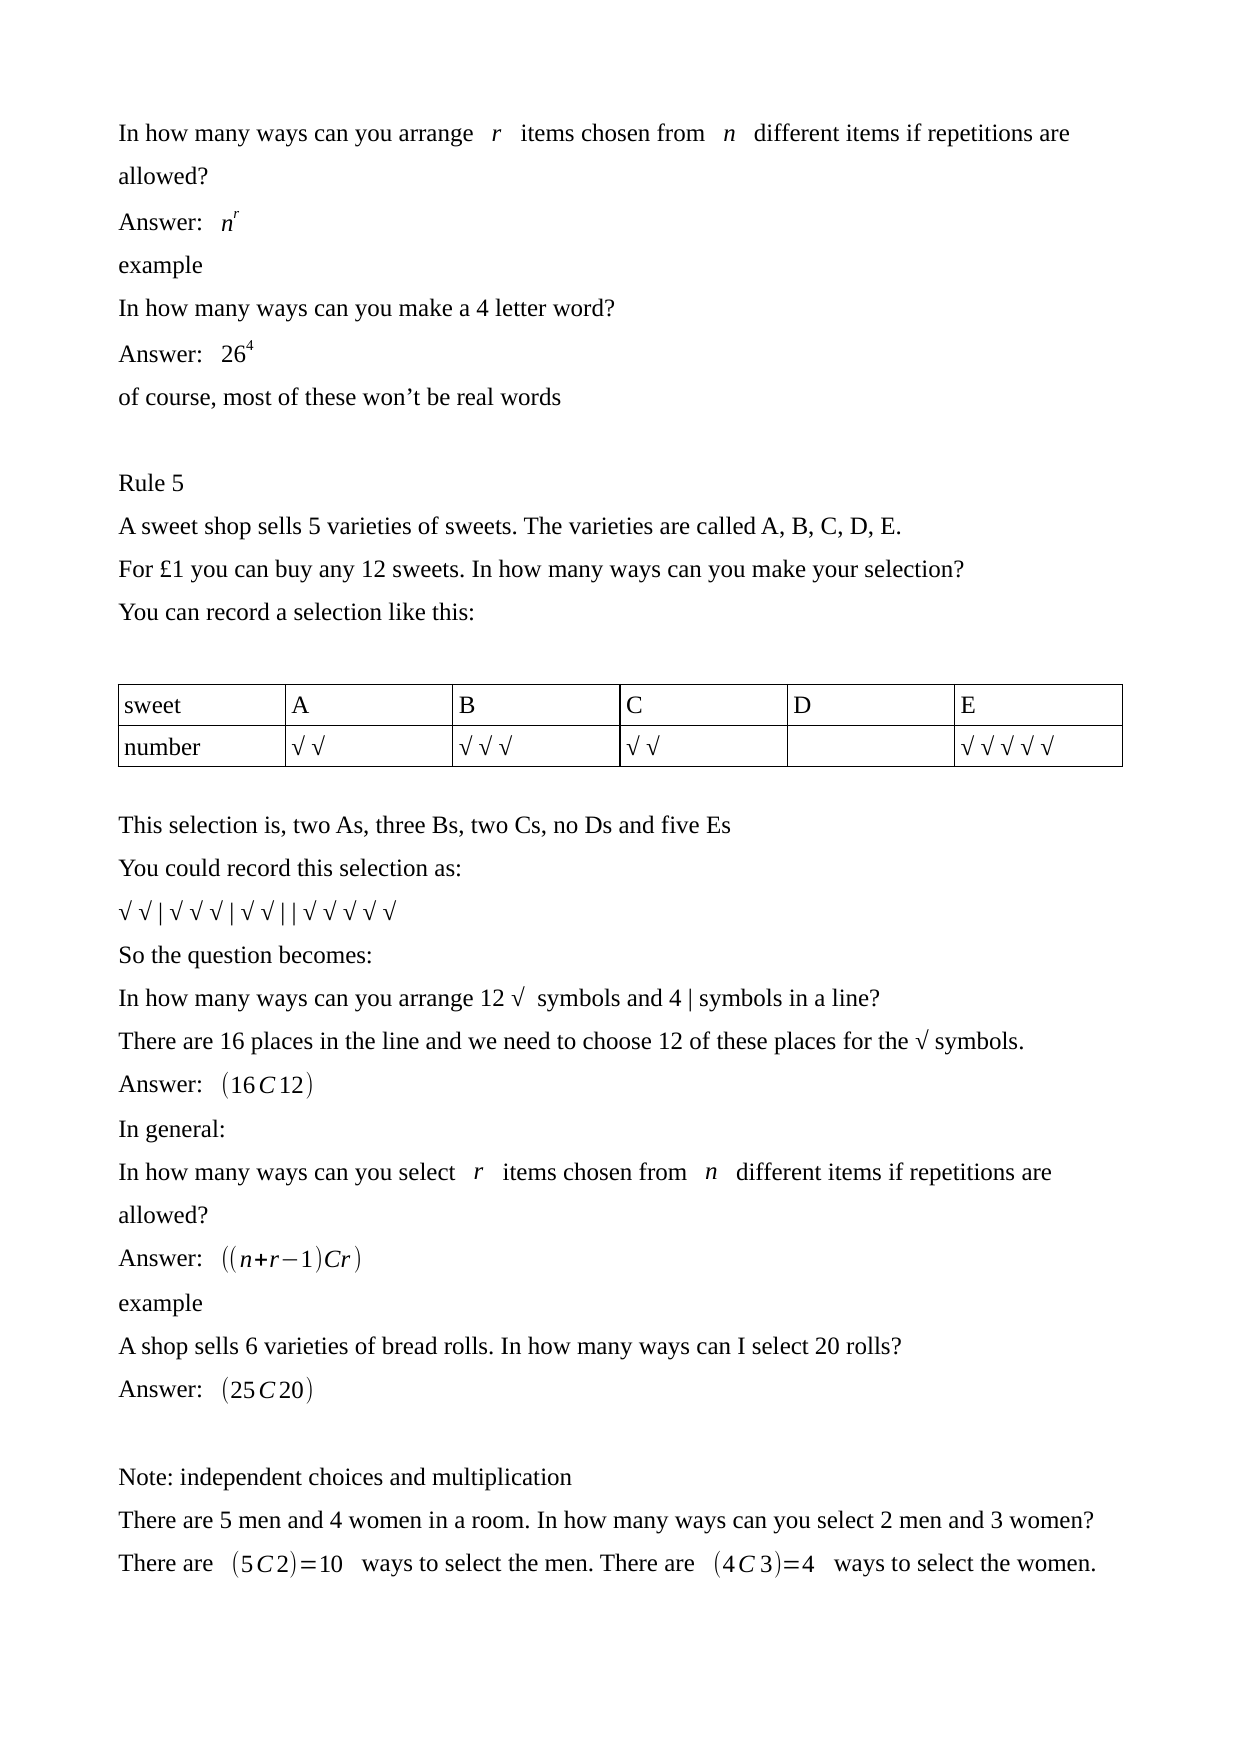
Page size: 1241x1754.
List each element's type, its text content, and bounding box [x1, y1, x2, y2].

text So the question becomes: [118, 940, 1122, 968]
table_header D [788, 685, 954, 725]
table_header A [286, 685, 452, 725]
table_cell √ √ [621, 726, 787, 766]
text example [118, 250, 1122, 279]
text In how many ways can you arrangeitems chosen fromdifferent items if repetitions are allowed? [118, 118, 1122, 190]
table_cell √ √ √ [453, 726, 619, 766]
text Answer: [118, 204, 1122, 236]
text A shop sells 6 varieties of bread rolls. In how many ways can I select 20 rolls? [118, 1331, 1122, 1360]
text Answer: [118, 1069, 1122, 1099]
text You could record this selection as: [118, 853, 1122, 882]
text In how many ways can you arrange 12 √ symbols and 4 | symbols in a line? [118, 983, 1122, 1012]
table_cell number [119, 726, 285, 766]
table_cell [788, 726, 954, 766]
table_header E [955, 685, 1122, 725]
table_cell √ √ √ √ √ [955, 726, 1122, 766]
text This selection is, two As, three Bs, two Cs, no Ds and five Es [118, 810, 1122, 839]
text Note: independent choices and multiplication [118, 1462, 1122, 1491]
text √ √ | √ √ √ | √ √ | | √ √ √ √ √ [118, 897, 1122, 925]
text There are 16 places in the line and we need to choose 12 of these places for the √ symbols. [118, 1026, 1122, 1055]
text Answer: [118, 1374, 1122, 1405]
text In how many ways can you selectitems chosen fromdifferent items if repetitions are allowed? [118, 1157, 1122, 1229]
text Rule 5 [118, 468, 1122, 497]
table_header sweet [119, 685, 285, 725]
text example [118, 1288, 1122, 1317]
table_header C [621, 685, 787, 725]
text of course, most of these won’t be real words [118, 382, 1122, 411]
text A sweet shop sells 5 varieties of sweets. The varieties are called A, B, C, D, E. [118, 511, 1122, 540]
text There areways to select the men. There areways to select the women. [118, 1548, 1122, 1579]
table_header B [453, 685, 619, 725]
text In how many ways can you make a 4 letter word? [118, 293, 1122, 322]
table_cell √ √ [286, 726, 452, 766]
text Answer: [118, 336, 1122, 367]
text Answer: [118, 1243, 1122, 1274]
text For £1 you can buy any 12 sweets. In how many ways can you make your selection? [118, 554, 1122, 583]
text In general: [118, 1114, 1122, 1143]
text There are 5 men and 4 women in a room. In how many ways can you select 2 men and 3 women? [118, 1505, 1122, 1534]
text You can record a selection like this: [118, 597, 1122, 626]
